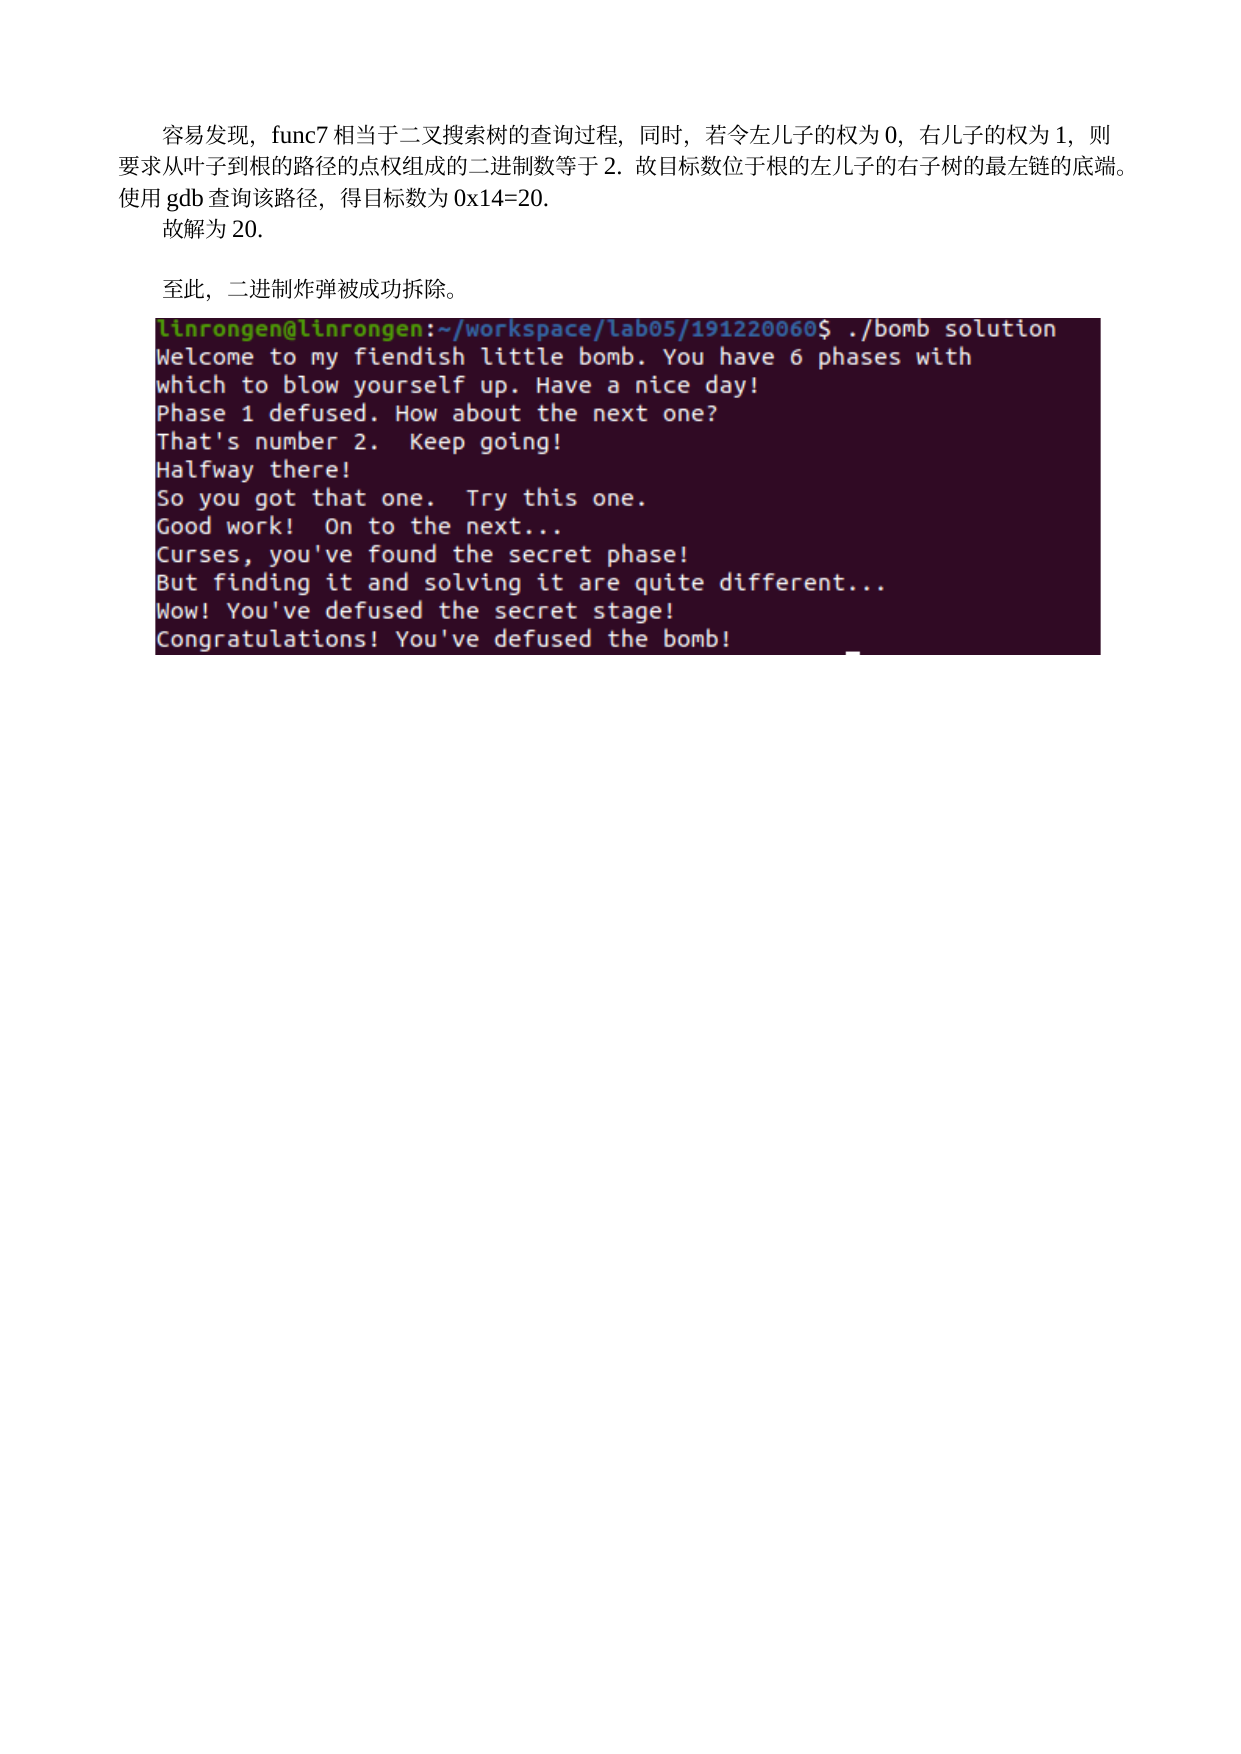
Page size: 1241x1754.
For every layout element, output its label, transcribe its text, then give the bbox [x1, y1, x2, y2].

picture [155, 318, 1101, 655]
text 容易发现，func7相当于二叉搜索树的查询过程，同时，若令左儿子的权为0，右儿子的权为1，则要求从叶子到根的路径的点权组成的二进制数等于2. 故目标数位于根的左儿子的右子树的最左链的底端。使用gdb查询该路径，得目标数为0x14=20. [118, 118, 1122, 212]
text 至此，二进制炸弹被成功拆除。 [118, 273, 1122, 304]
text 故解为20. [118, 212, 1122, 244]
